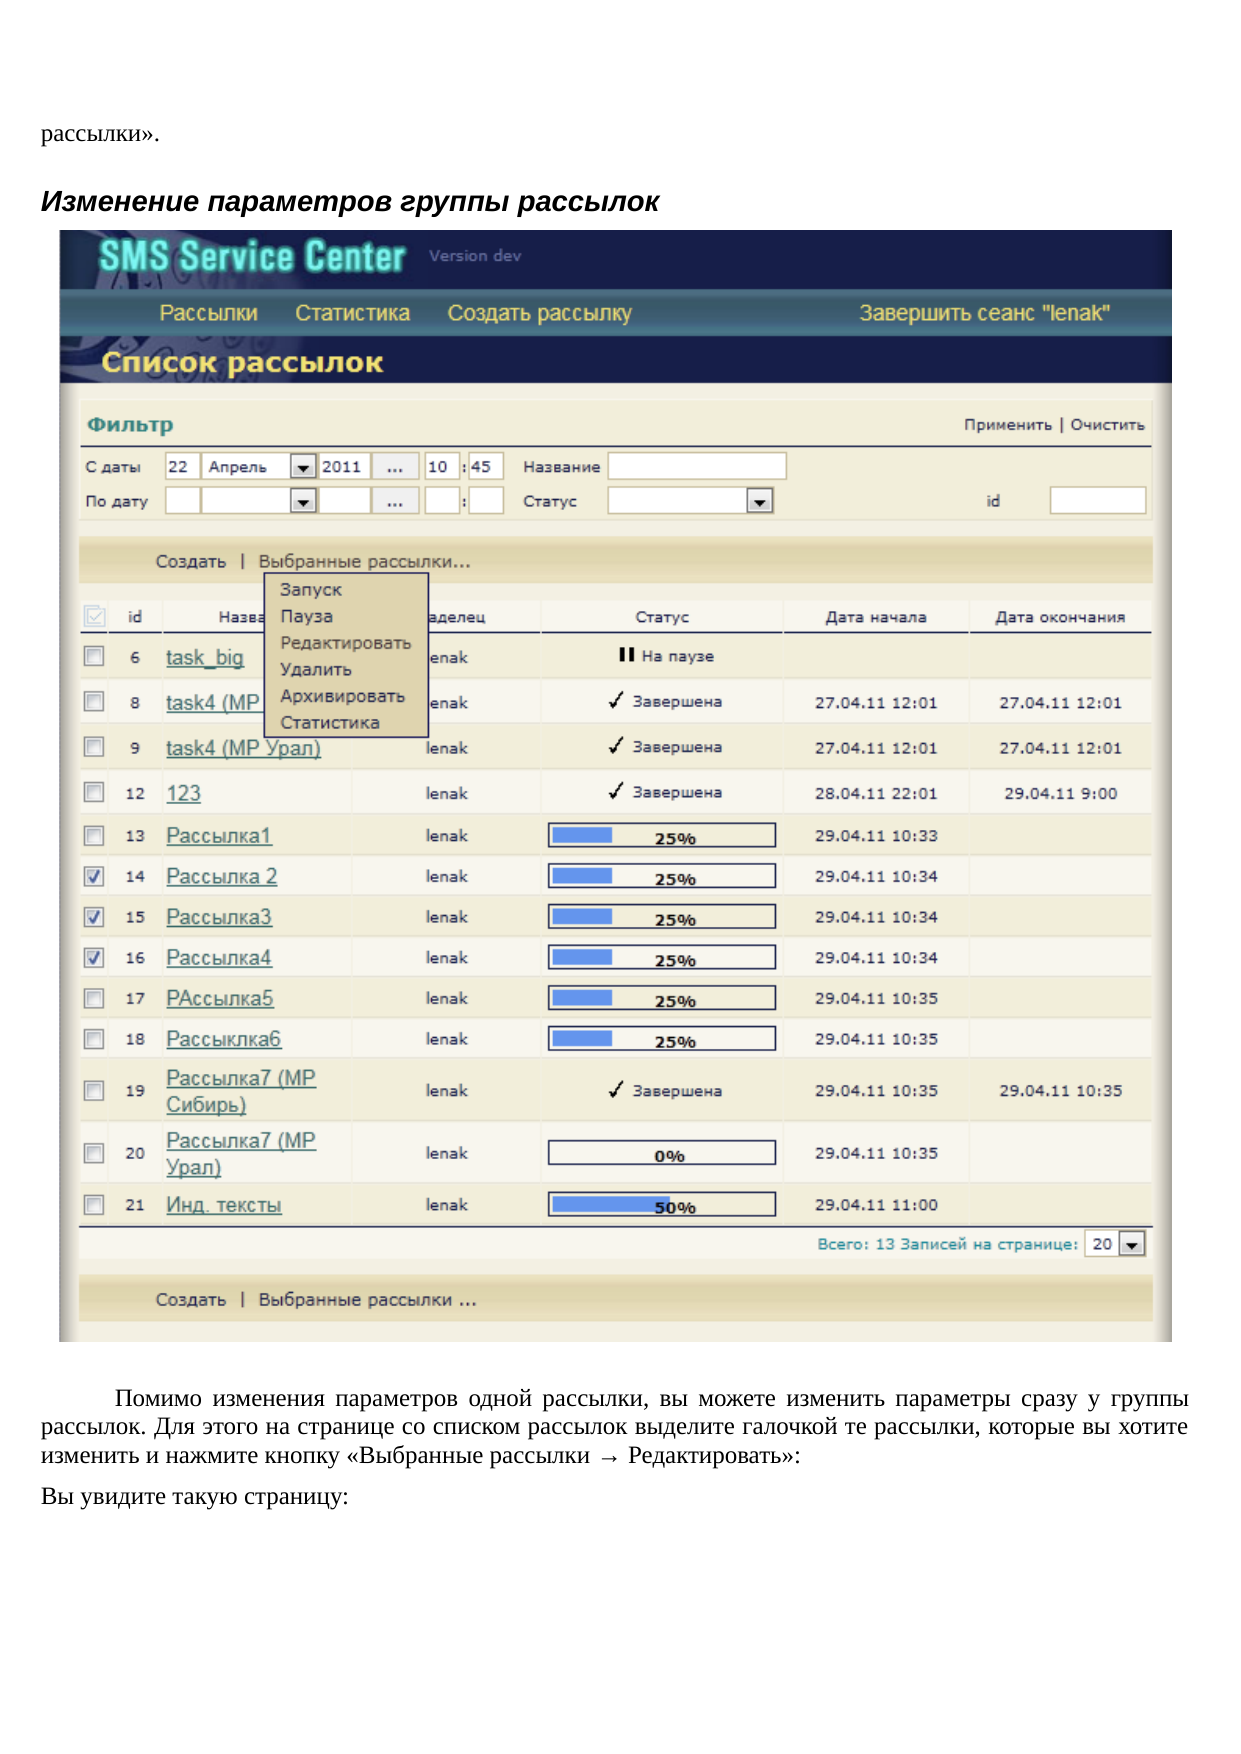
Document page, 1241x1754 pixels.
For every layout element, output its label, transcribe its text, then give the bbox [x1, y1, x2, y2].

subtitle Изменение параметров группы рассылок [41, 184, 1191, 218]
text Вы увидите такую страницу: [41, 1481, 1191, 1510]
text Помимо изменения параметров одной рассылки, вы можете изменить параметры сразу у группы рассылок. Для этого на странице со списком рассылок выделите галочкой те рассылки, которые вы хотите изменить и нажмите кнопку «Выбранные рассылки → Редактировать»: [41, 1383, 1191, 1469]
text рассылки». [41, 118, 1191, 147]
picture [59, 230, 1172, 1342]
